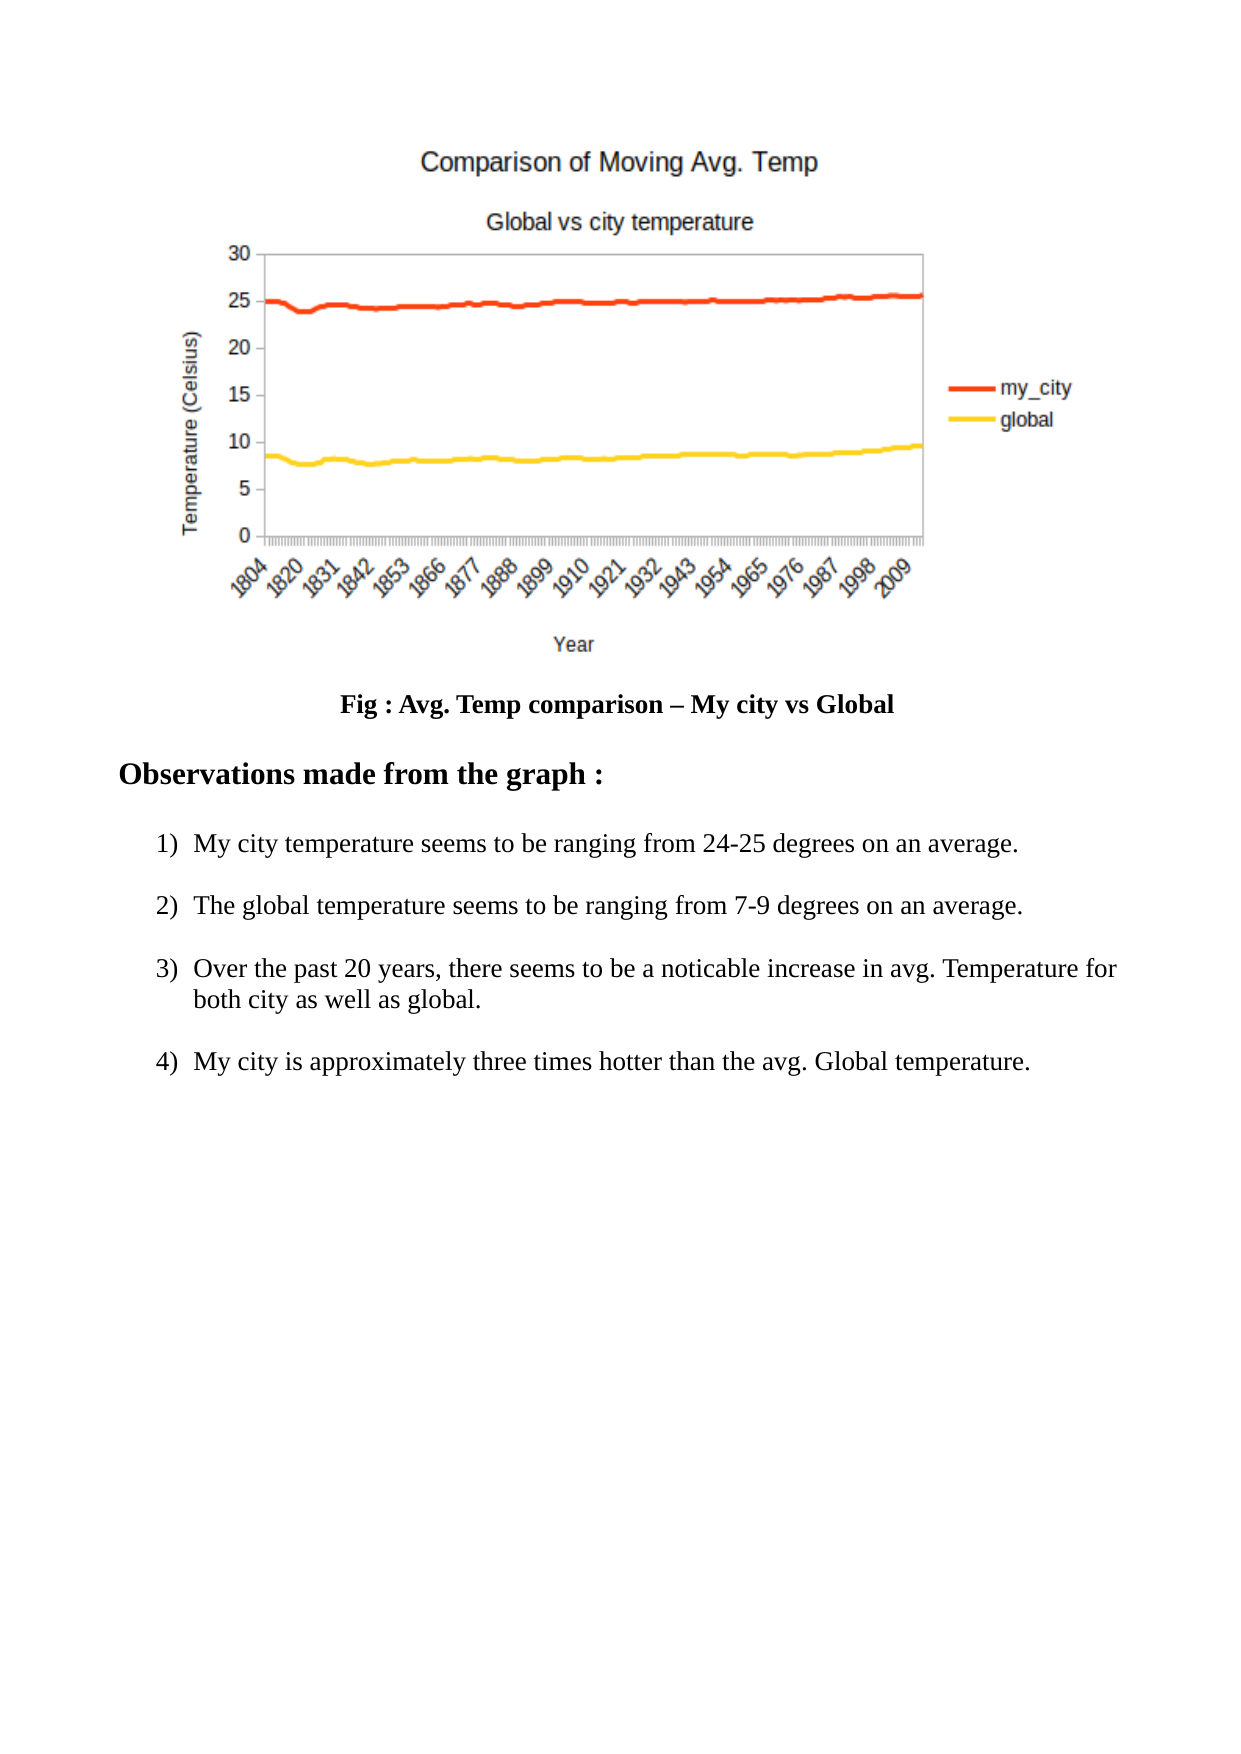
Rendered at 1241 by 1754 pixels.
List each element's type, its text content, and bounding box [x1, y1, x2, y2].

picture [147, 118, 1093, 689]
text Observations made from the graph : [118, 755, 1122, 791]
list The global temperature seems to be ranging from 7-9 degrees on an average. [156, 889, 1122, 921]
list My city is approximately three times hotter than the avg. Global temperature. [156, 1045, 1122, 1076]
text Fig : Avg. Temp comparison – My city vs Global [118, 118, 1122, 719]
list Over the past 20 years, there seems to be a noticable increase in avg. Temperature for both city as well as global. [156, 952, 1122, 1014]
list My city temperature seems to be ranging from 24-25 degrees on an average. [156, 827, 1122, 858]
